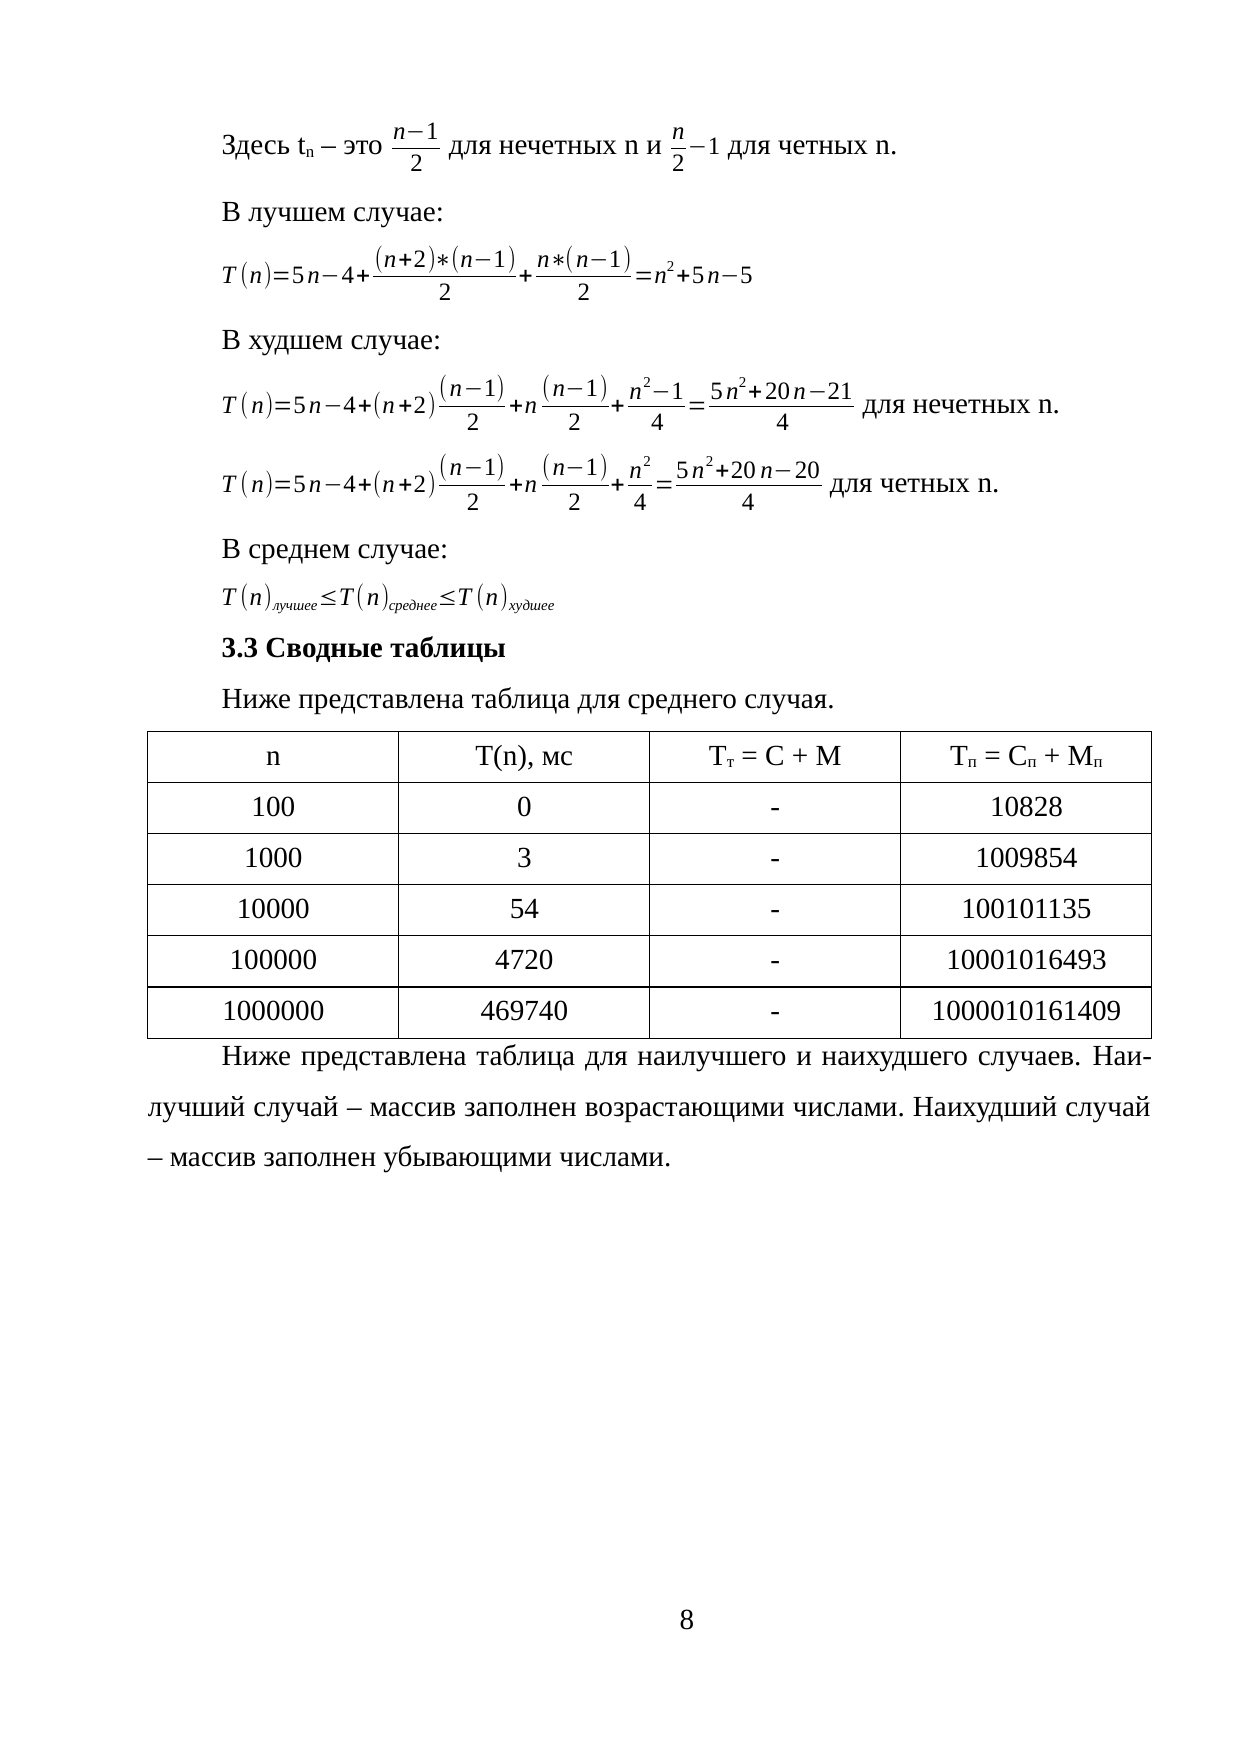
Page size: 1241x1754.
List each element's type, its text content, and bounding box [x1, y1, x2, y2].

table_cell 1000010161409 [901, 988, 1151, 1037]
text Ниже представлена таблица для среднего случая. [148, 681, 1152, 714]
table_cell 100101135 [901, 885, 1151, 935]
table_cell 10828 [901, 783, 1151, 833]
text Ниже представлена таблица для наилучшего и наихудшего случаев. Наи­лучший случай – массив заполнен возрастающими числами. Наихудший случай – массив заполнен убывающими числами. [148, 1039, 1152, 1173]
table_cell - [650, 834, 900, 884]
table_header T(n), мс [399, 732, 649, 782]
table_cell 10000 [148, 885, 398, 935]
table_cell 0 [399, 783, 649, 833]
text для четных n. [148, 452, 1152, 515]
table_cell - [650, 783, 900, 833]
table_cell - [650, 885, 900, 935]
table_cell 100 [148, 783, 398, 833]
table_header Tп = Cп + Mп [901, 732, 1151, 782]
table_cell 100000 [148, 936, 398, 986]
subtitle 3.3 Сводные таблицы [148, 631, 1152, 664]
table_cell 1000 [148, 834, 398, 884]
table_cell 1000000 [148, 988, 398, 1037]
table_cell 10001016493 [901, 936, 1151, 986]
text Здесь tn – это для нечетных n и для четных n. [148, 118, 1152, 177]
table_cell 1009854 [901, 834, 1151, 884]
table_cell 3 [399, 834, 649, 884]
text В худшем случае: [148, 322, 1152, 356]
text В лучшем случае: [148, 194, 1152, 227]
table_cell 54 [399, 885, 649, 935]
table_cell - [650, 988, 900, 1037]
text для нечетных n. [148, 373, 1152, 435]
text В среднем случае: [148, 532, 1152, 565]
table_header n [148, 732, 398, 782]
table_cell 4720 [399, 936, 649, 986]
table_cell 469740 [399, 988, 649, 1037]
table_header Tт = C + M [650, 732, 900, 782]
table_cell - [650, 936, 900, 986]
